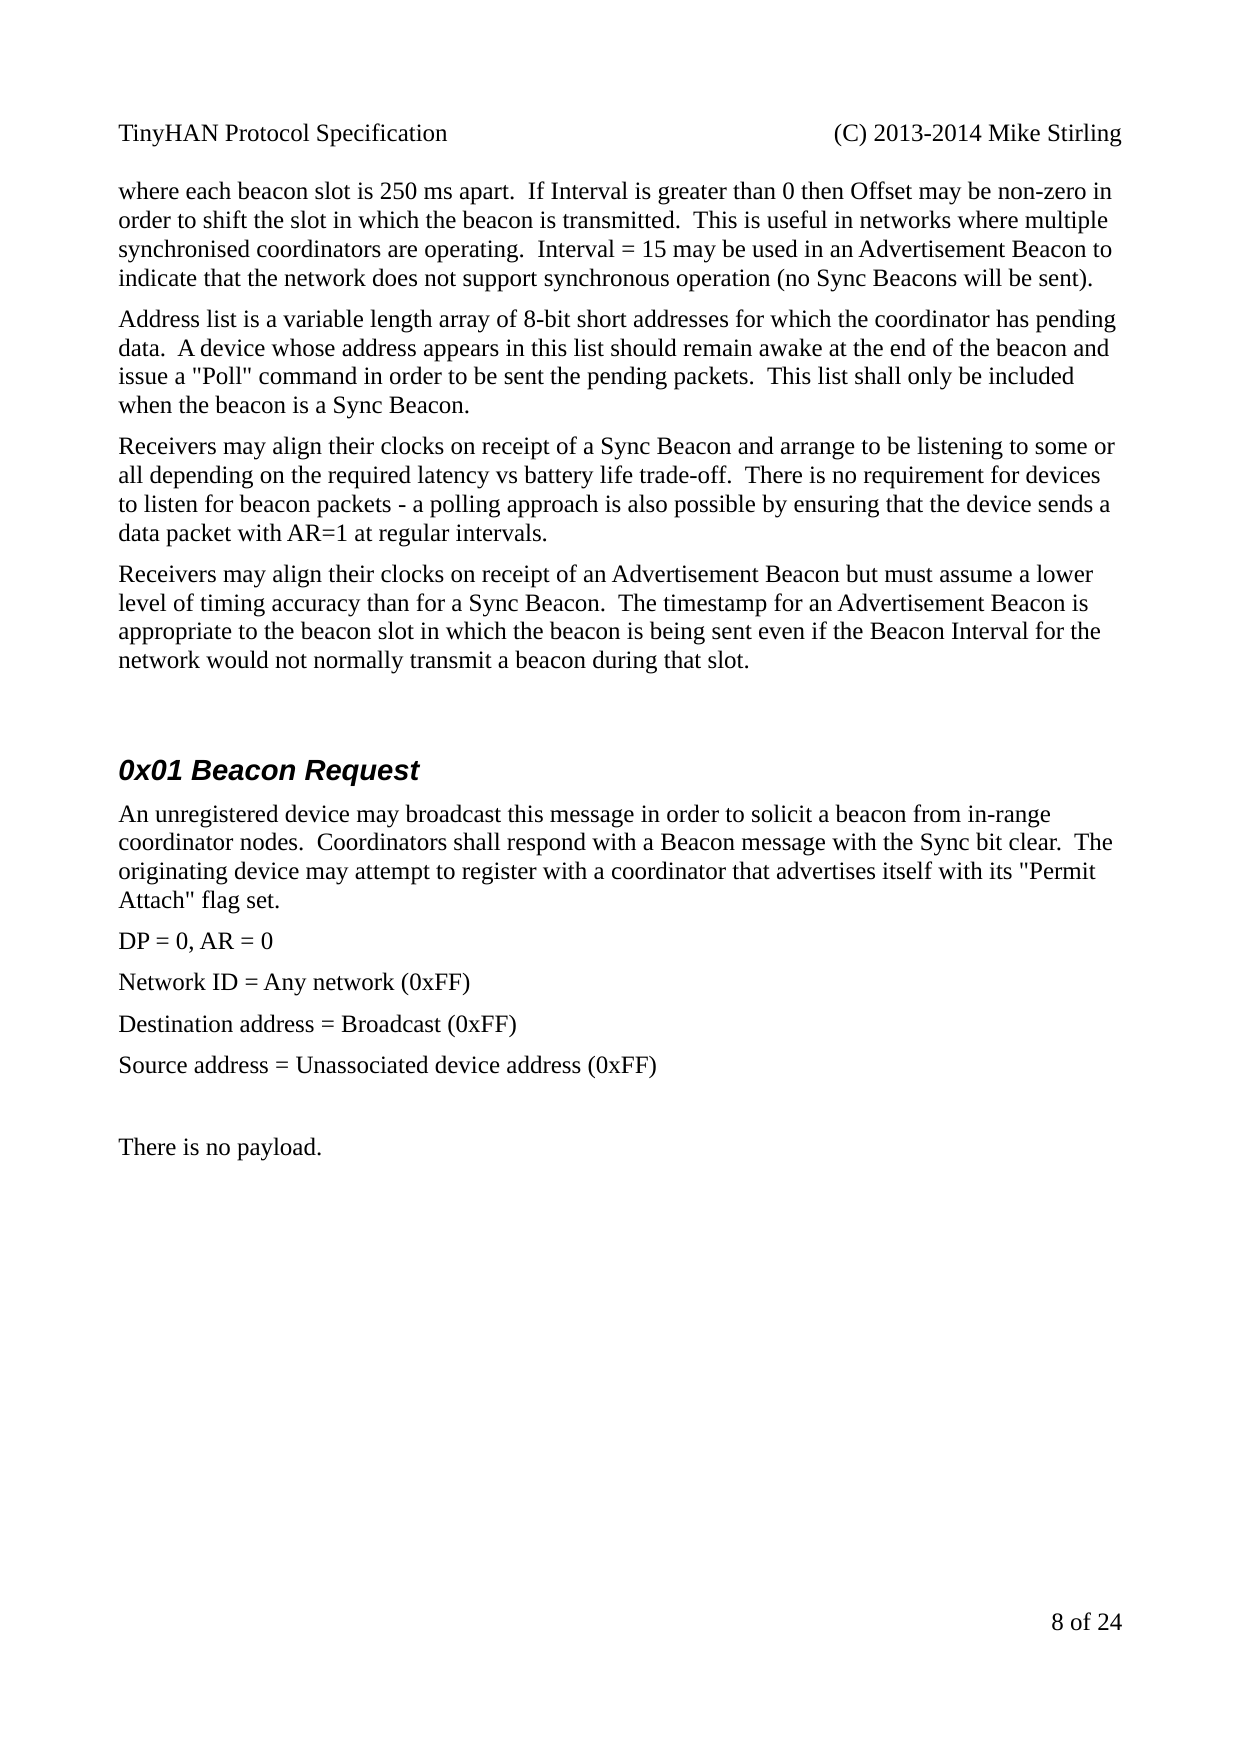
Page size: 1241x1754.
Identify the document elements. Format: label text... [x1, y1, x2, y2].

text Receivers may align their clocks on receipt of an Advertisement Beacon but must assume a lower level of timing accuracy than for a Sync Beacon. The timestamp for an Advertisement Beacon is appropriate to the beacon slot in which the beacon is being sent even if the Beacon Interval for the network would not normally transmit a beacon during that slot. [118, 559, 1122, 674]
text where each beacon slot is 250 ms apart. If Interval is greater than 0 then Offset may be non-zero in order to shift the slot in which the beacon is transmitted. This is useful in networks where multiple synchronised coordinators are operating. Interval = 15 may be used in an Advertisement Beacon to indicate that the network does not support synchronous operation (no Sync Beacons will be sent). [118, 176, 1122, 291]
text Network ID = Any network (0xFF) [118, 967, 1122, 996]
text An unregistered device may broadcast this message in order to solicit a beacon from in-range coordinator nodes. Coordinators shall respond with a Beacon message with the Sync bit clear. The originating device may attempt to register with a coordinator that advertises itself with its "Permit Attach" flag set. [118, 799, 1122, 914]
text There is no payload. [118, 1132, 1122, 1161]
text Receivers may align their clocks on receipt of a Sync Beacon and arrange to be listening to some or all depending on the required latency vs battery life trade-off. There is no requirement for devices to listen for beacon packets - a polling approach is also possible by ensuring that the device sends a data packet with AR=1 at regular intervals. [118, 431, 1122, 546]
text Source address = Unassociated device address (0xFF) [118, 1050, 1122, 1079]
subtitle 0x01 Beacon Request [118, 753, 1122, 786]
text Destination address = Broadcast (0xFF) [118, 1009, 1122, 1037]
text DP = 0, AR = 0 [118, 926, 1122, 955]
text Address list is a variable length array of 8-bit short addresses for which the coordinator has pending data. A device whose address appears in this list should remain awake at the end of the beacon and issue a "Poll" command in order to be sent the pending packets. This list shall only be included when the beacon is a Sync Beacon. [118, 304, 1122, 419]
